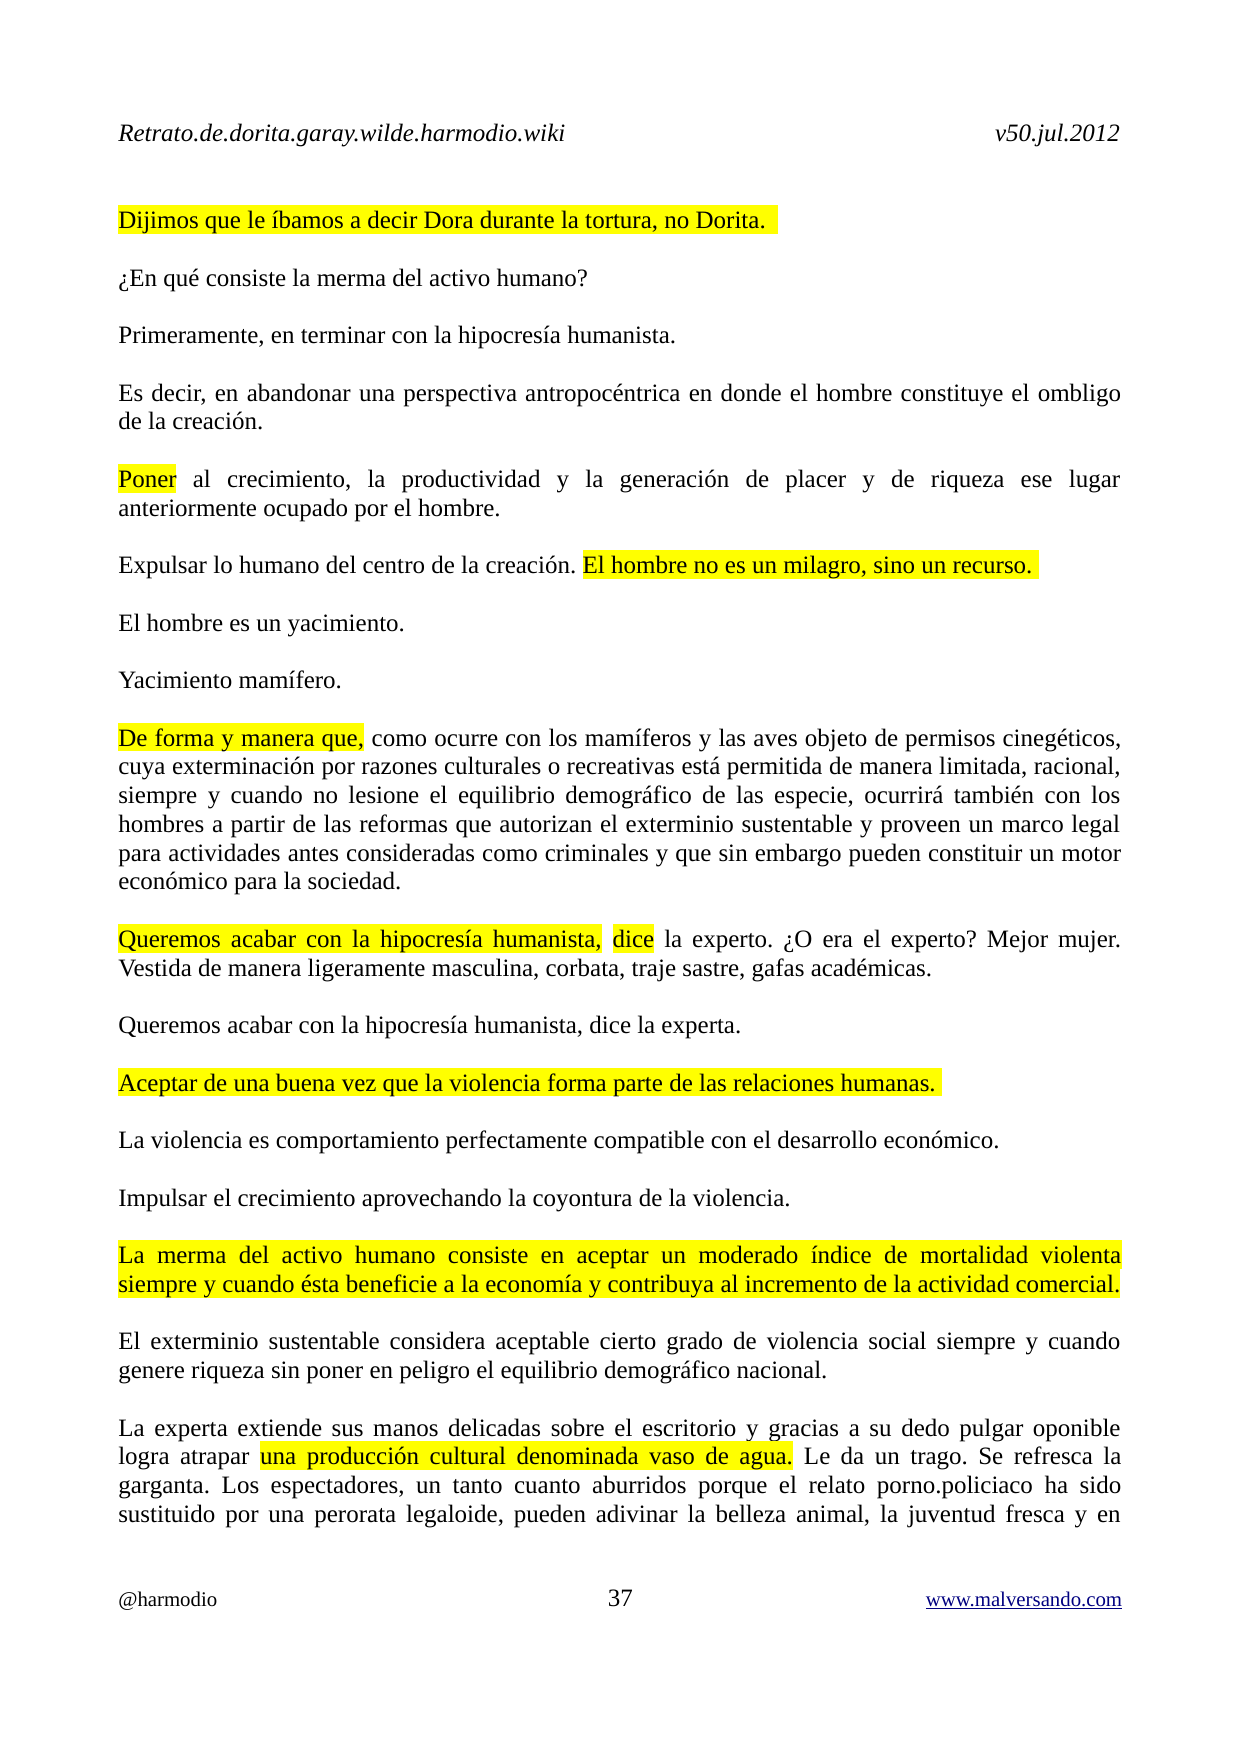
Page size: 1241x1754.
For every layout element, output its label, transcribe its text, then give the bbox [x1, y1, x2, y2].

text Impulsar el crecimiento aprovechando la coyontura de la violencia. [118, 1183, 1122, 1211]
text ¿En qué consiste la merma del activo humano? [118, 263, 1122, 291]
text Yacimiento mamífero. [118, 665, 1122, 694]
text Expulsar lo humano del centro de la creación. El hombre no es un milagro, sino un recurso. [118, 550, 1122, 579]
text El exterminio sustentable considera aceptable cierto grado de violencia social siempre y cuando genere riqueza sin poner en peligro el equilibrio demográfico nacional. [118, 1326, 1122, 1384]
text Queremos acabar con la hipocresía humanista, dice la experta. [118, 1010, 1122, 1039]
text Aceptar de una buena vez que la violencia forma parte de las relaciones humanas. [118, 1068, 1122, 1096]
text Primeramente, en terminar con la hipocresía humanista. [118, 320, 1122, 349]
text Es decir, en abandonar una perspectiva antropocéntrica en donde el hombre constituye el ombligo de la creación. [118, 378, 1122, 435]
text De forma y manera que, como ocurre con los mamíferos y las aves objeto de permisos cinegéticos, cuya exterminación por razones culturales o recreativas está permitida de manera limitada, racional, siempre y cuando no lesione el equilibrio demográfico de las especie, ocurrirá también con los hombres a partir de las reformas que autorizan el exterminio sustentable y proveen un marco legal para actividades antes consideradas como criminales y que sin embargo pueden constituir un motor económico para la sociedad. [118, 723, 1122, 895]
text Queremos acabar con la hipocresía humanista, dice la experto. ¿O era el experto? Mejor mujer. Vestida de manera ligeramente masculina, corbata, traje sastre, gafas académicas. [118, 924, 1122, 981]
text La experta extiende sus manos delicadas sobre el escritorio y gracias a su dedo pulgar oponible logra atrapar una producción cultural denominada vaso de agua. Le da un trago. Se refresca la garganta. Los espectadores, un tanto cuanto aburridos porque el relato porno.policiaco ha sido sustituido por una perorata legaloide, pueden adivinar la belleza animal, la juventud fresca y en [118, 1413, 1122, 1528]
text Poner al crecimiento, la productividad y la generación de placer y de riqueza ese lugar anteriormente ocupado por el hombre. [118, 464, 1122, 521]
text La merma del activo humano consiste en aceptar un moderado índice de mortalidad violenta siempre y cuando ésta beneficie a la economía y contribuya al incremento de la actividad comercial. [118, 1240, 1122, 1298]
text La violencia es comportamiento perfectamente compatible con el desarrollo económico. [118, 1125, 1122, 1154]
text El hombre es un yacimiento. [118, 608, 1122, 636]
text Dijimos que le íbamos a decir Dora durante la tortura, no Dorita. [118, 205, 1122, 234]
